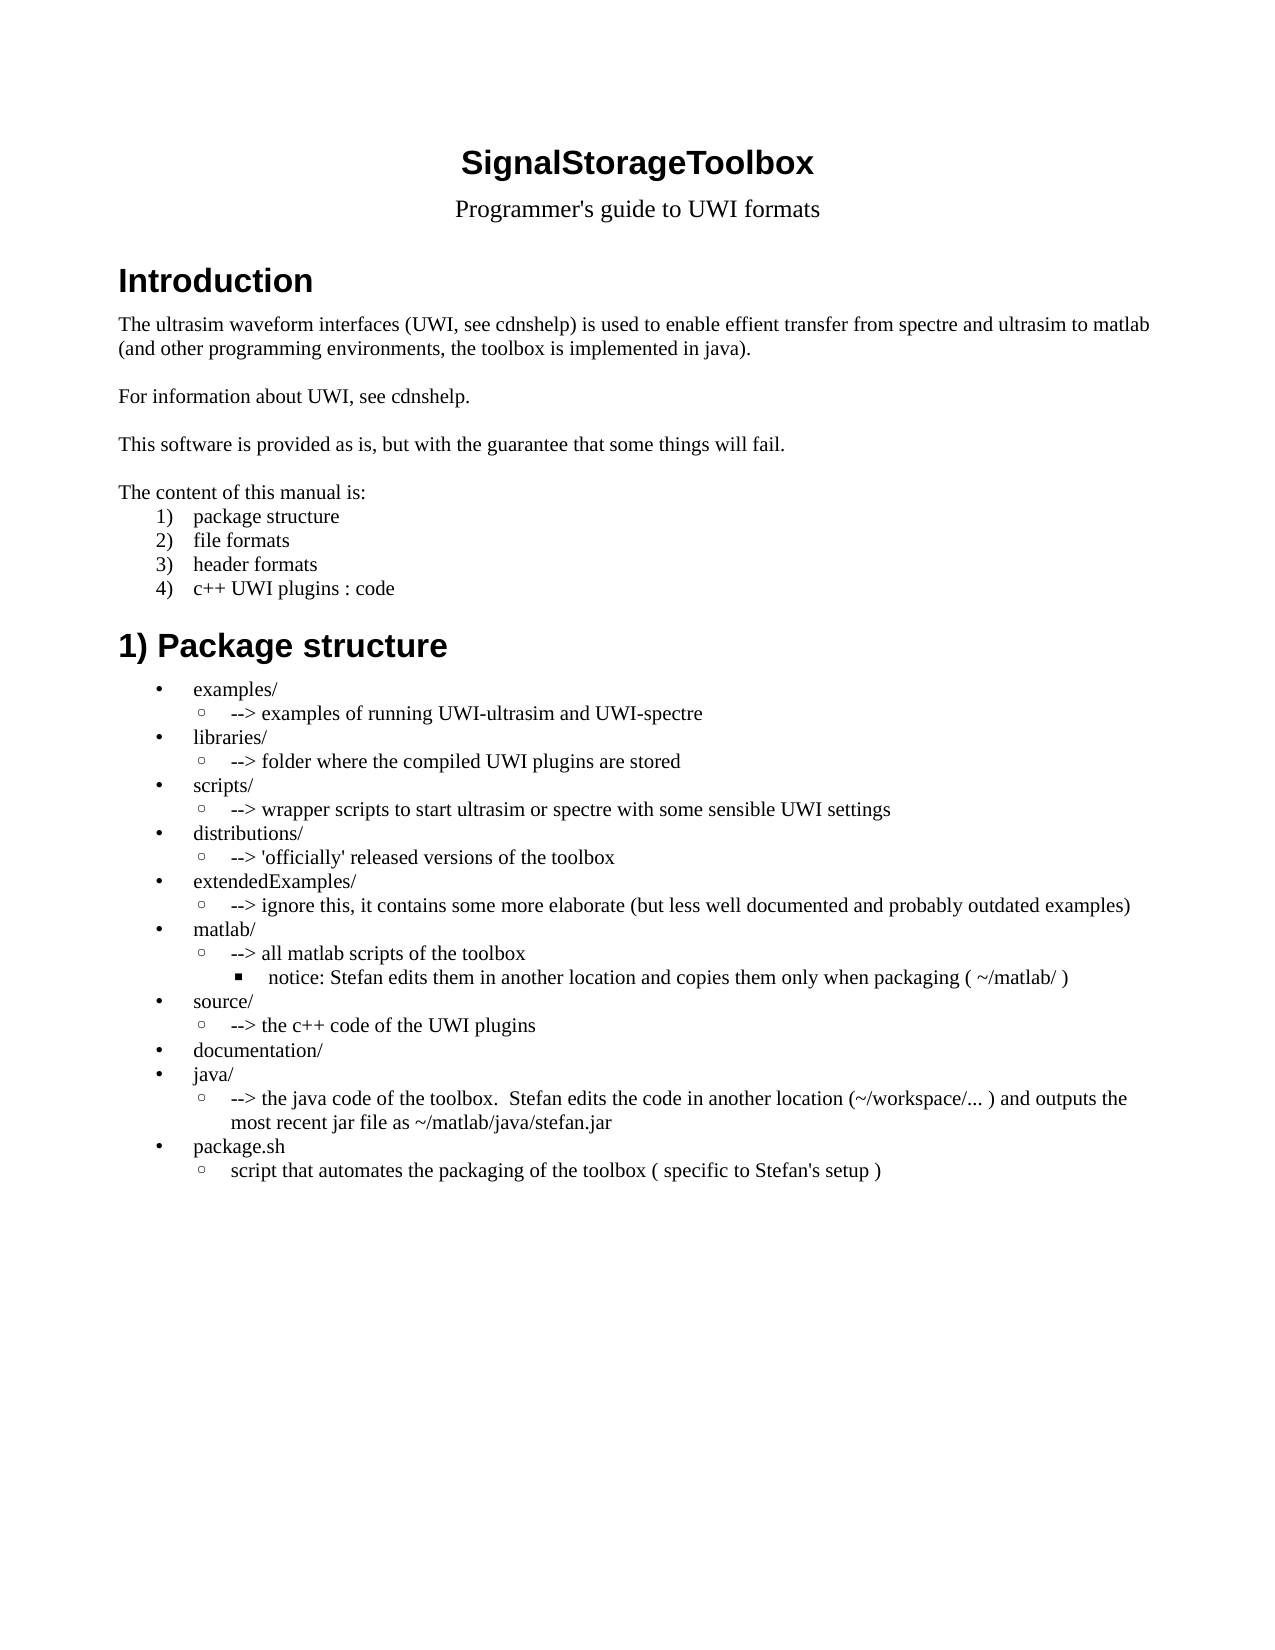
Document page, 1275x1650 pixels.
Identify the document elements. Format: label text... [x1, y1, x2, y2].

subtitle 1) Package structure [118, 625, 1157, 664]
list --> the c++ code of the UWI plugins [193, 1013, 1157, 1037]
list examples/ [156, 677, 1157, 701]
list package structure [156, 504, 1157, 528]
list libraries/ [156, 725, 1157, 749]
list script that automates the packaging of the toolbox ( specific to Stefan's setup ) [193, 1158, 1157, 1182]
list header formats [156, 552, 1157, 576]
text Programmer's guide to UWI formats [118, 194, 1157, 223]
text The content of this manual is: [118, 480, 1157, 504]
list --> folder where the compiled UWI plugins are stored [193, 749, 1157, 773]
list matlab/ [156, 917, 1157, 941]
list --> the java code of the toolbox. Stefan edits the code in another location (~/workspace/... ) and outputs the most recent jar file as ~/matlab/java/stefan.jar [193, 1086, 1157, 1134]
list --> 'officially' released versions of the toolbox [193, 845, 1157, 869]
list --> ignore this, it contains some more elaborate (but less well documented and probably outdated examples) [193, 893, 1157, 917]
list --> all matlab scripts of the toolbox [193, 941, 1157, 965]
text For information about UWI, see cdnshelp. [118, 384, 1157, 408]
subtitle SignalStorageToolbox [118, 143, 1157, 182]
list source/ [156, 989, 1157, 1013]
subtitle Introduction [118, 261, 1157, 299]
list java/ [156, 1062, 1157, 1086]
list scripts/ [156, 773, 1157, 797]
list package.sh [156, 1134, 1157, 1158]
list c++ UWI plugins : code [156, 576, 1157, 600]
list notice: Stefan edits them in another location and copies them only when packaging ( ~/matlab/ ) [231, 965, 1157, 989]
list file formats [156, 528, 1157, 552]
list --> examples of running UWI-ultrasim and UWI-spectre [193, 701, 1157, 725]
list --> wrapper scripts to start ultrasim or spectre with some sensible UWI settings [193, 797, 1157, 821]
list extendedExamples/ [156, 869, 1157, 893]
list documentation/ [156, 1037, 1157, 1062]
text The ultrasim waveform interfaces (UWI, see cdnshelp) is used to enable effient transfer from spectre and ultrasim to matlab (and other programming environments, the toolbox is implemented in java). [118, 312, 1157, 360]
text This software is provided as is, but with the guarantee that some things will fail. [118, 432, 1157, 456]
list distributions/ [156, 821, 1157, 845]
